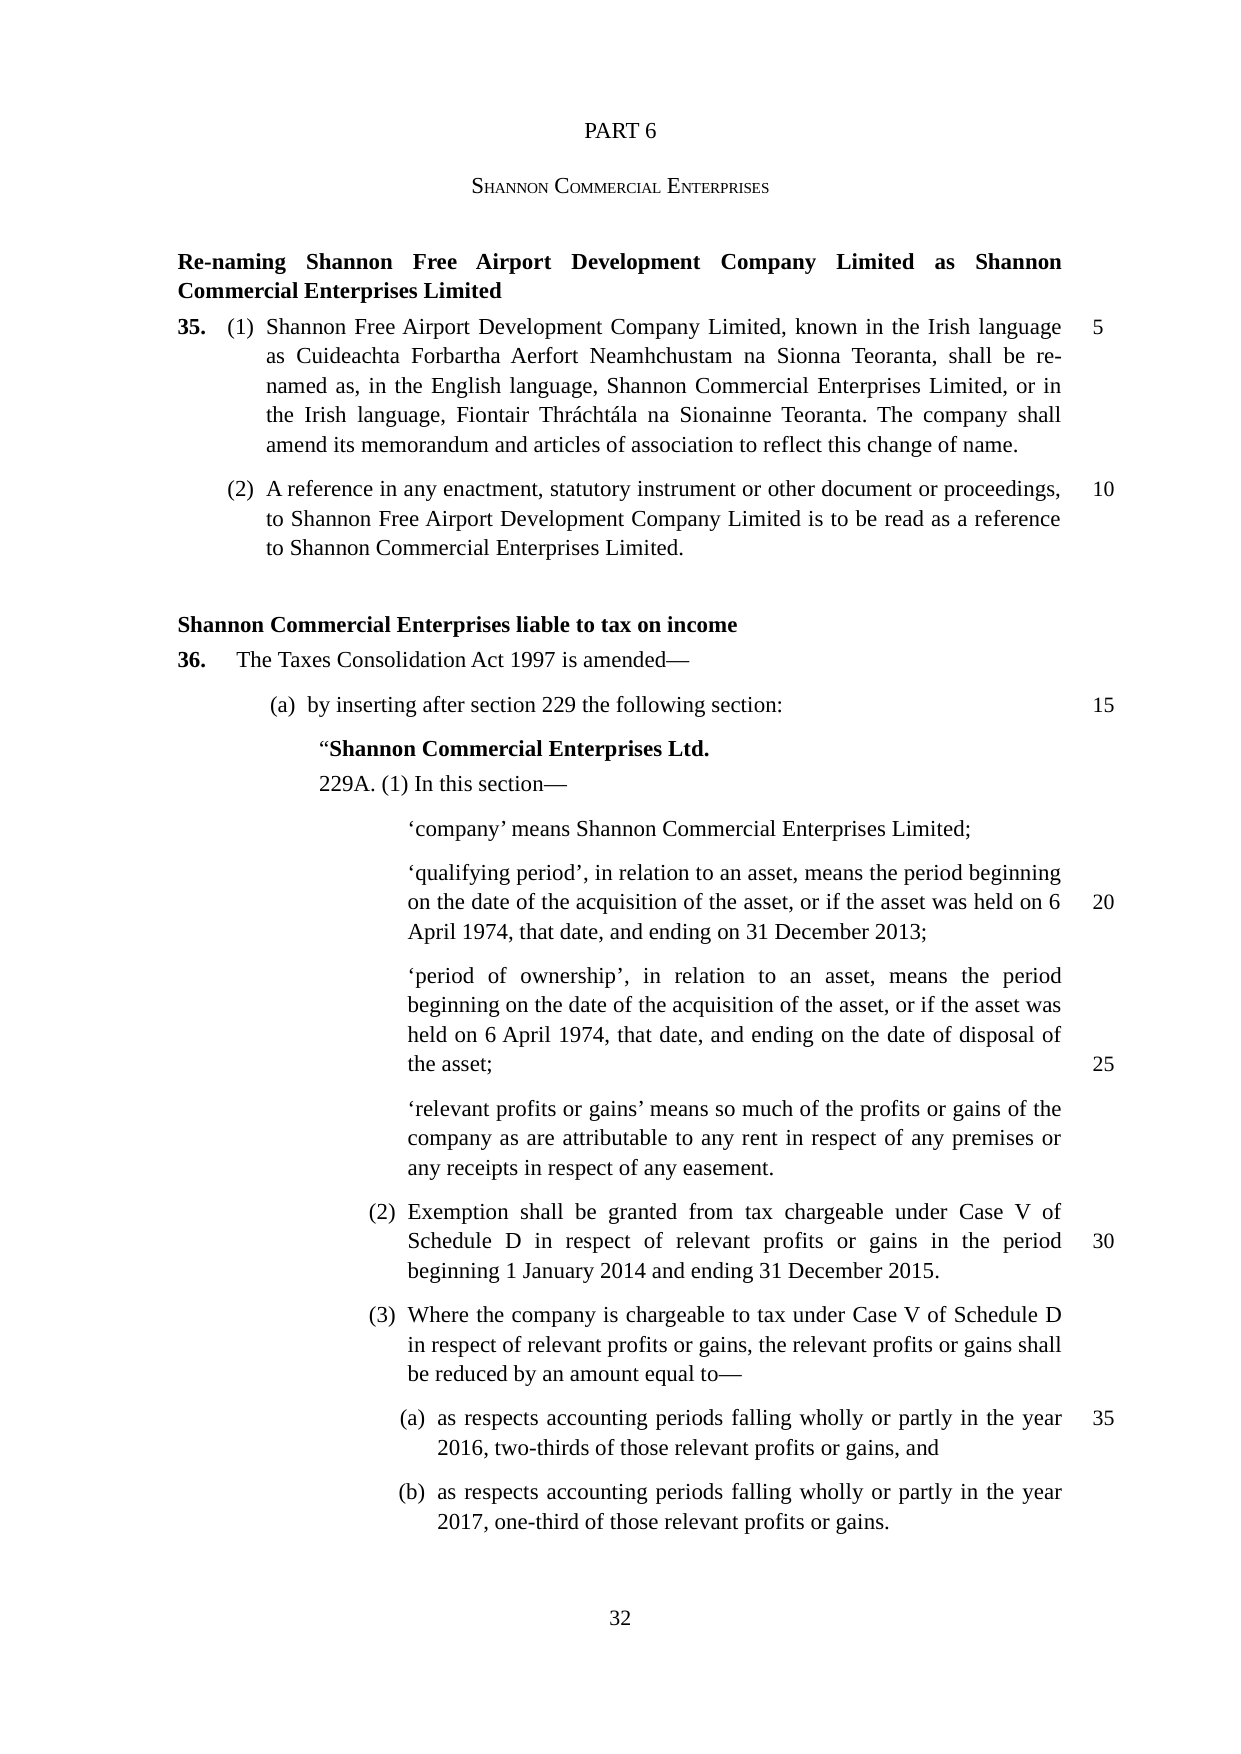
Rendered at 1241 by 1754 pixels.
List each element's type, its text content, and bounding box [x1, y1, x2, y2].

text Re-naming Shannon Free Airport Development Company Limited as Shannon Commercial Enterprises Limited [177, 246, 1063, 305]
text (a) by inserting after section 229 the following section: [177, 688, 1063, 718]
text 36. The Taxes Consolidation Act 1997 is amended⁠— [177, 644, 1063, 674]
text (a) as respects accounting periods falling wholly or partly in the year 2016, two-thirds of those relevant profits or gains, and [307, 1402, 1063, 1461]
text (2) Exemption shall be granted from tax chargeable under Case V of Schedule D in respect of relevant profits or gains in the period beginning 1 January 2014 and ending 31 December 2015. [319, 1196, 1063, 1284]
text (b) as respects accounting periods falling wholly or partly in the year 2017, one-third of those relevant profits or gains. [307, 1476, 1063, 1535]
text (3) Where the company is chargeable to tax under Case V of Schedule D in respect of relevant profits or gains, the relevant profits or gains shall be reduced by an amount equal to⁠— [319, 1299, 1063, 1387]
text ‘relevant profits or gains’ means so much of the profits or gains of the company as are attributable to any rent in respect of any premises or any receipts in respect of any easement. [319, 1093, 1063, 1181]
text Shannon Commercial Enterprises liable to tax on income [177, 609, 1063, 638]
text 35. (1) Shannon Free Airport Development Company Limited, known in the Irish language as Cuideachta Forbartha Aerfort Neamhchustam na Sionna Teoranta, shall be re-named as, in the English language, Shannon Commercial Enterprises Limited, or in the Irish language, Fiontair Thráchtála na Sionainne Teoranta. The company shall amend its memorandum and articles of association to reflect this change of name. [177, 311, 1063, 458]
text 229A. (1) In this section⁠— [319, 768, 1063, 798]
title Shannon Commercial Enterprises [177, 173, 1063, 199]
text ‘qualifying period’, in relation to an asset, means the period beginning on the date of the acquisition of the asset, or if the asset was held on 6 April 1974, that date, and ending on 31 December 2013; [319, 857, 1063, 945]
text PART 6 [177, 118, 1063, 144]
text ‘company’ means Shannon Commercial Enterprises Limited; [319, 812, 1063, 842]
text “Shannon Commercial Enterprises Ltd. [319, 733, 1063, 762]
text (2) A reference in any enactment, statutory instrument or other document or proceedings, to Shannon Free Airport Development Company Limited is to be read as a reference to Shannon Commercial Enterprises Limited. [177, 473, 1063, 561]
text ‘period of ownership’, in relation to an asset, means the period beginning on the date of the acquisition of the asset, or if the asset was held on 6 April 1974, that date, and ending on the date of disposal of the asset; [319, 960, 1063, 1078]
